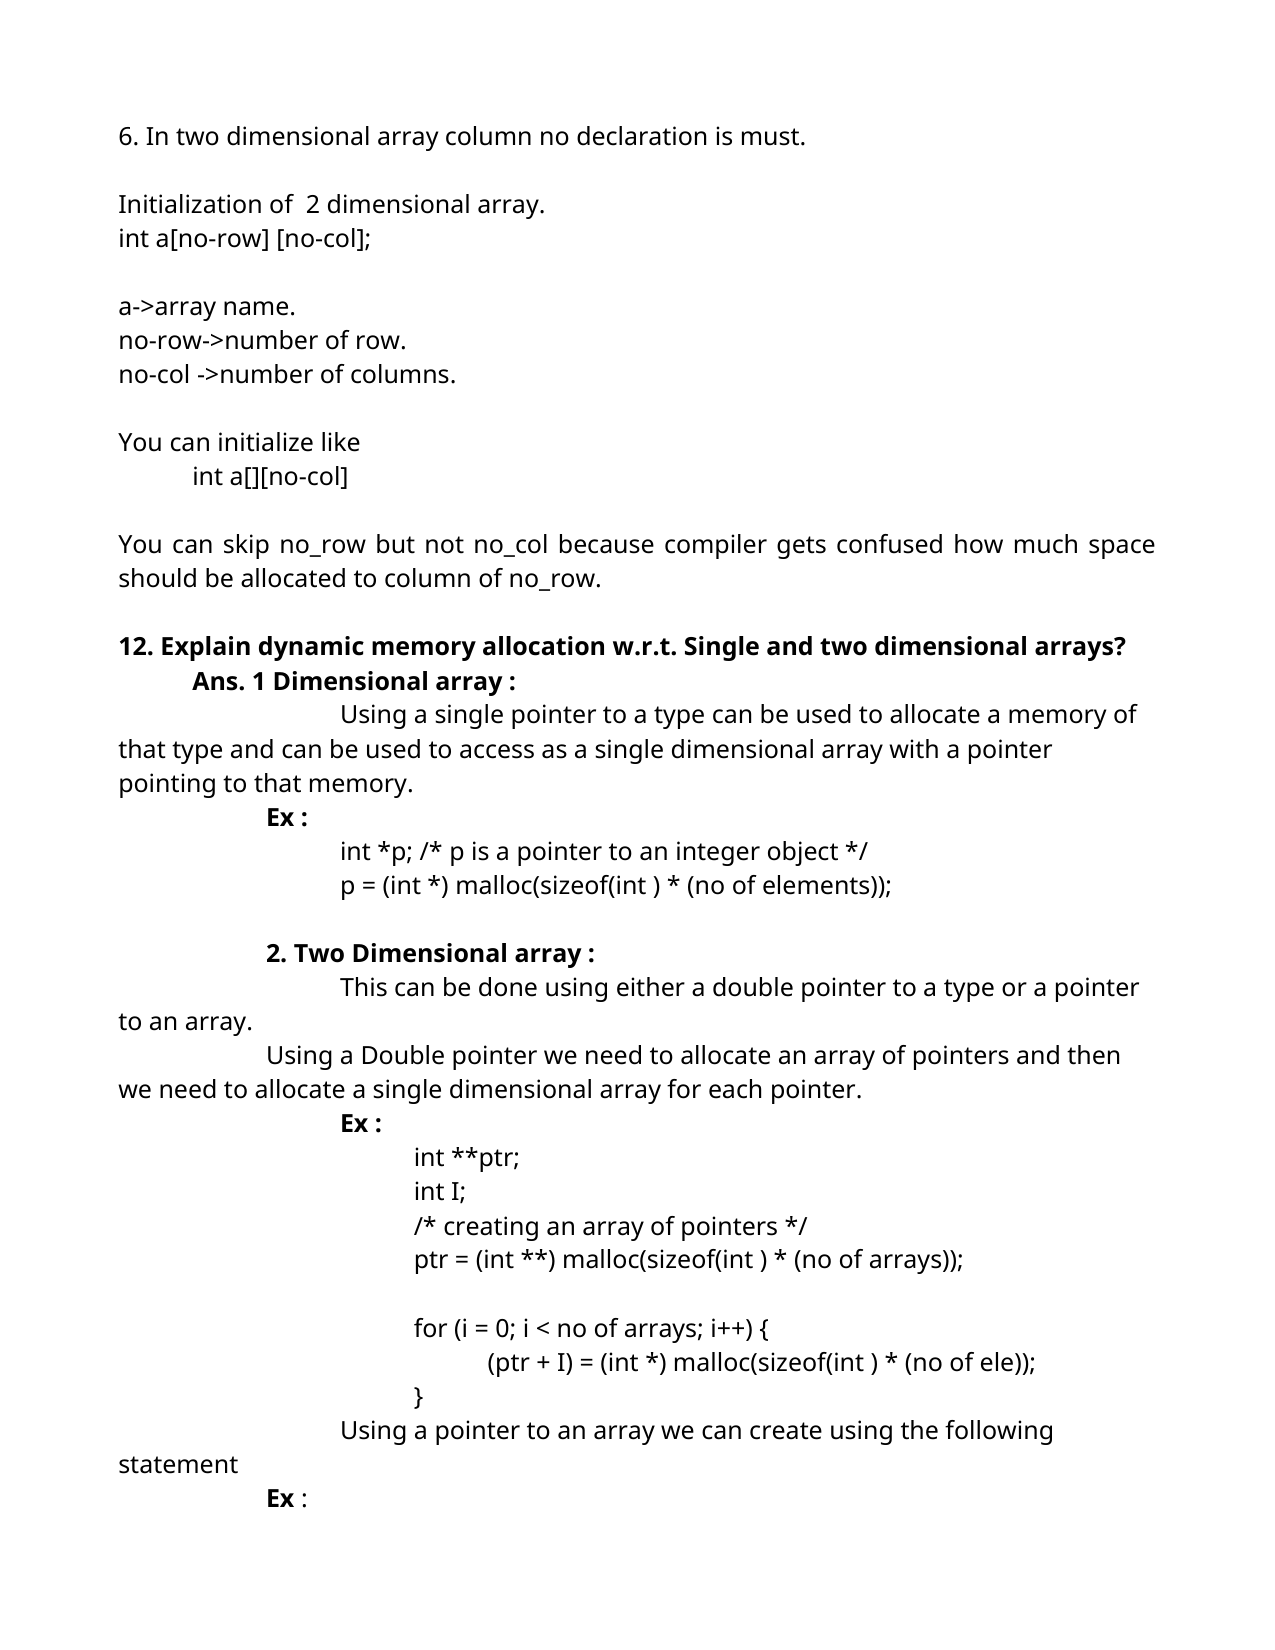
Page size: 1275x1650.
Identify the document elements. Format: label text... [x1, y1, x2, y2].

text 2. Two Dimensional array : [118, 936, 1157, 970]
text p = (int *) malloc(sizeof(int ) * (no of elements)); [118, 867, 1157, 902]
text int *p; /* p is a pointer to an integer object */ [118, 833, 1157, 867]
text int a[no-row] [no-col]; [118, 220, 1157, 254]
text /* creating an array of pointers */ [118, 1208, 1157, 1242]
text ptr = (int **) malloc(sizeof(int ) * (no of arrays)); [118, 1242, 1157, 1276]
text You can initialize like [118, 425, 1157, 459]
text for (i = 0; i < no of arrays; i++) { [118, 1310, 1157, 1344]
text (ptr + I) = (int *) malloc(sizeof(int ) * (no of ele)); [118, 1344, 1157, 1378]
text 12. Explain dynamic memory allocation w.r.t. Single and two dimensional arrays? [118, 629, 1157, 663]
text int **ptr; [118, 1140, 1157, 1174]
text no-row->number of row. [118, 322, 1157, 357]
text Using a Double pointer we need to allocate an array of pointers and then we need to allocate a single dimensional array for each pointer. [118, 1038, 1157, 1106]
text Using a single pointer to a type can be used to allocate a memory of that type and can be used to access as a single dimensional array with a pointer pointing to that memory. [118, 697, 1157, 799]
text This can be done using either a double pointer to a type or a pointer to an array. [118, 970, 1157, 1038]
text 6. In two dimensional array column no declaration is must. [118, 118, 1157, 152]
text int a[][no-col] [118, 459, 1157, 493]
text Using a pointer to an array we can create using the following statement [118, 1412, 1157, 1481]
text Ex : [118, 799, 1157, 833]
text You can skip no_row but not no_col because compiler gets confused how much space should be allocated to column of no_row. [118, 527, 1157, 595]
text Initialization of 2 dimensional array. [118, 186, 1157, 220]
text Ex : [118, 1106, 1157, 1140]
text a->array name. [118, 288, 1157, 322]
text Ex : [118, 1481, 1157, 1515]
text } [118, 1378, 1157, 1412]
text no-col ->number of columns. [118, 357, 1157, 391]
text int I; [118, 1174, 1157, 1208]
text Ans. 1 Dimensional array : [118, 663, 1157, 697]
